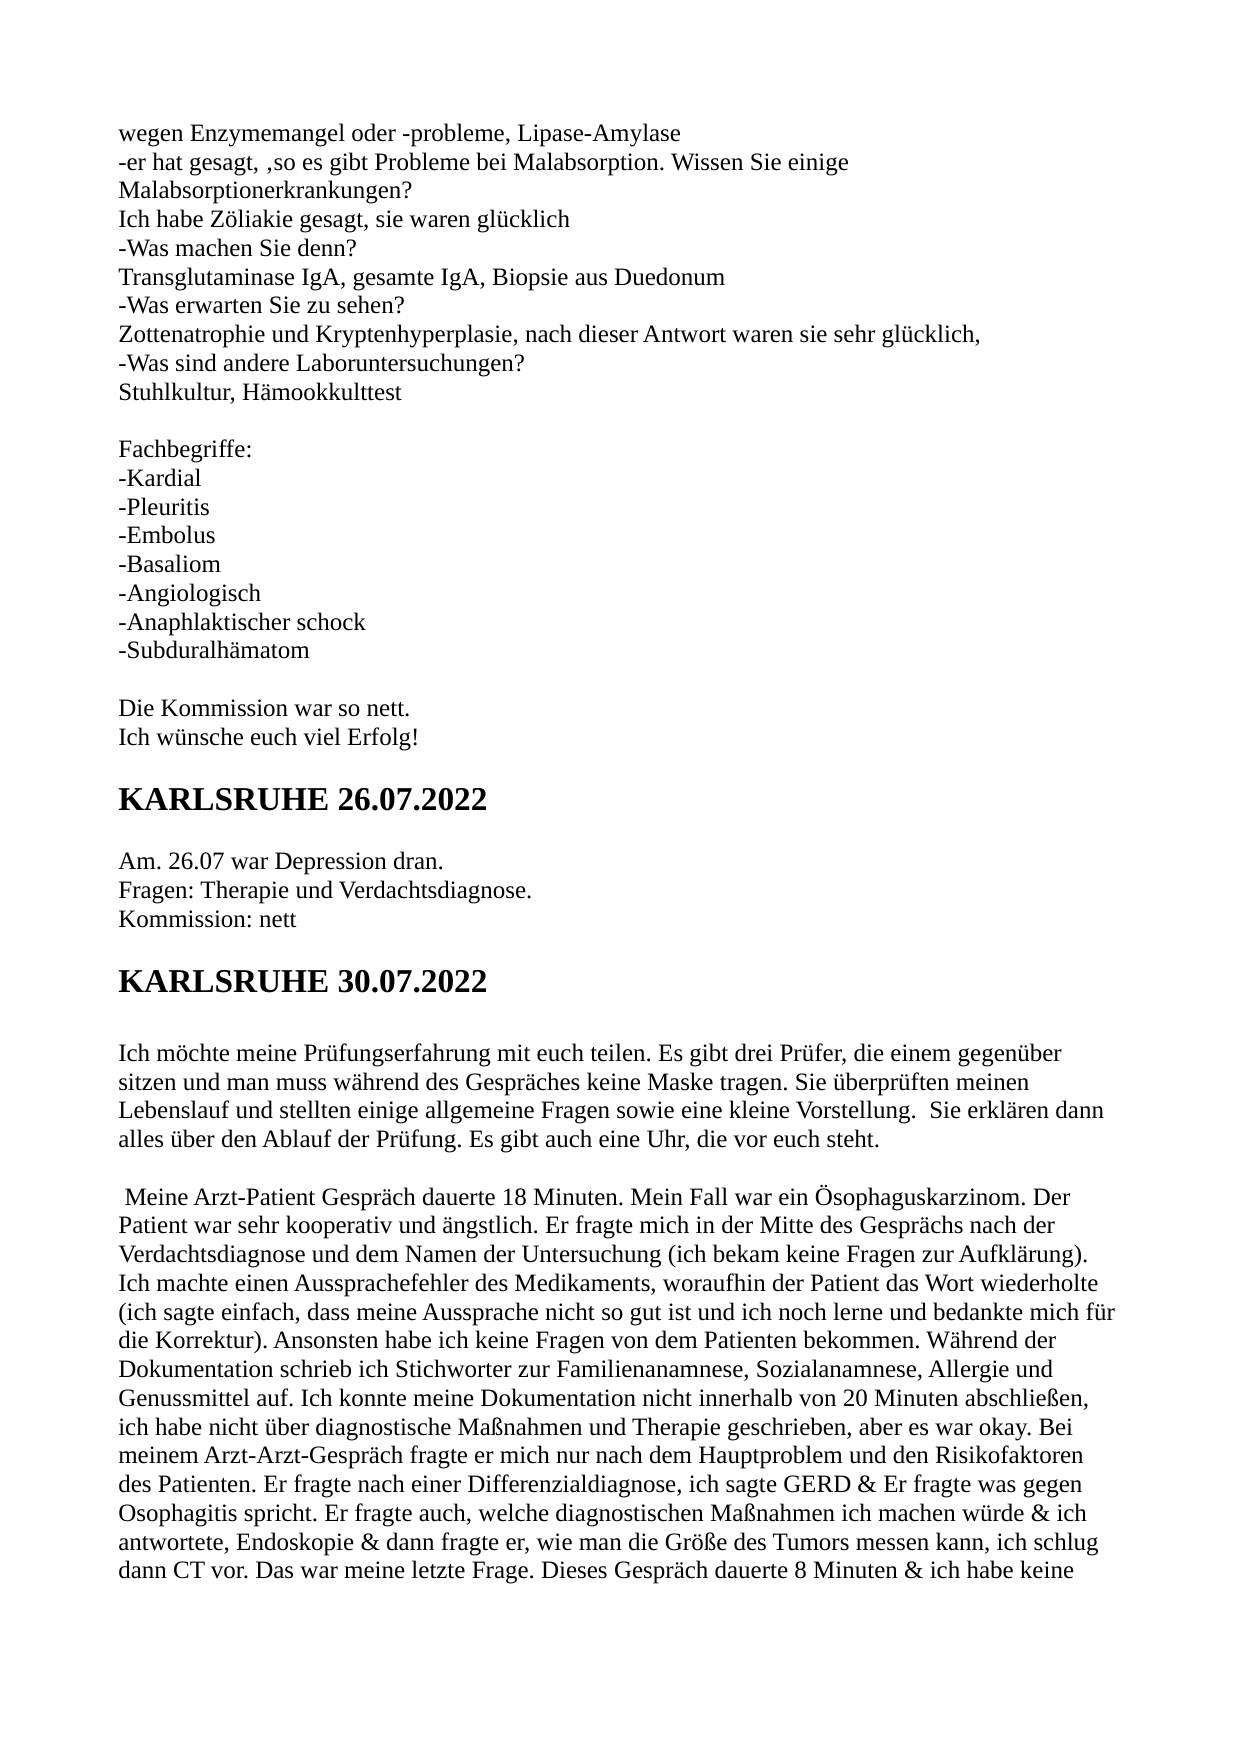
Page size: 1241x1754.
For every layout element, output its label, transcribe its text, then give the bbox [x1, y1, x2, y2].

text KARLSRUHE 30.07.2022 [118, 961, 1122, 1000]
text -Pleuritis [118, 492, 1122, 521]
text -Anaphlaktischer schock [118, 607, 1122, 636]
text -Was machen Sie denn? [118, 233, 1122, 262]
text Fachbegriffe: [118, 434, 1122, 463]
text Transglutaminase IgA, gesamte IgA, Biopsie aus Duedonum [118, 262, 1122, 291]
text Fragen: Therapie und Verdachtsdiagnose. [118, 875, 1122, 904]
text -Subduralhämatom [118, 636, 1122, 664]
text KARLSRUHE 26.07.2022 [118, 779, 1122, 818]
text -Kardial [118, 463, 1122, 492]
text -er hat gesagt, ‚so es gibt Probleme bei Malabsorption. Wissen Sie einige Malabsorptionerkrankungen? [118, 147, 1122, 204]
text Die Kommission war so nett. [118, 693, 1122, 722]
text wegen Enzymemangel oder -probleme, Lipase-Amylase [118, 118, 1122, 147]
text Zottenatrophie und Kryptenhyperplasie, nach dieser Antwort waren sie sehr glücklich, [118, 319, 1122, 348]
text -Angiologisch [118, 578, 1122, 607]
text Kommission: nett [118, 904, 1122, 933]
text Stuhlkultur, Hämookkulttest [118, 377, 1122, 406]
text -Basaliom [118, 549, 1122, 578]
text -Was sind andere Laboruntersuchungen? [118, 348, 1122, 377]
text Ich habe Zöliakie gesagt, sie waren glücklich [118, 204, 1122, 233]
text Meine Arzt-Patient Gespräch dauerte 18 Minuten. Mein Fall war ein Ösophaguskarzinom. Der Patient war sehr kooperativ und ängstlich. Er fragte mich in der Mitte des Gesprächs nach der Verdachtsdiagnose und dem Namen der Untersuchung (ich bekam keine Fragen zur Aufklärung). Ich machte einen Aussprachefehler des Medikaments, woraufhin der Patient das Wort wiederholte (ich sagte einfach, dass meine Aussprache nicht so gut ist und ich noch lerne und bedankte mich für die Korrektur). Ansonsten habe ich keine Fragen von dem Patienten bekommen. Während der Dokumentation schrieb ich Stichworter zur Familienanamnese, Sozialanamnese, Allergie und Genussmittel auf. Ich konnte meine Dokumentation nicht innerhalb von 20 Minuten abschließen, ich habe nicht über diagnostische Maßnahmen und Therapie geschrieben, aber es war okay. Bei meinem Arzt-Arzt-Gespräch fragte er mich nur nach dem Hauptproblem und den Risikofaktoren des Patienten. Er fragte nach einer Differenzialdiagnose, ich sagte GERD & Er fragte was gegen Osophagitis spricht. Er fragte auch, welche diagnostischen Maßnahmen ich machen würde & ich antwortete, Endoskopie & dann fragte er, wie man die Größe des Tumors messen kann, ich schlug dann CT vor. Das war meine letzte Frage. Dieses Gespräch dauerte 8 Minuten & ich habe keine [118, 1182, 1122, 1584]
text Am. 26.07 war Depression dran. [118, 846, 1122, 875]
text -Was erwarten Sie zu sehen? [118, 291, 1122, 319]
text Ich möchte meine Prüfungserfahrung mit euch teilen. Es gibt drei Prüfer, die einem gegenüber sitzen und man muss während des Gespräches keine Maske tragen. Sie überprüften meinen Lebenslauf und stellten einige allgemeine Fragen sowie eine kleine Vorstellung. Sie erklären dann alles über den Ablauf der Prüfung. Es gibt auch eine Uhr, die vor euch steht. [118, 1038, 1122, 1153]
text Ich wünsche euch viel Erfolg! [118, 722, 1122, 751]
text -Embolus [118, 521, 1122, 549]
